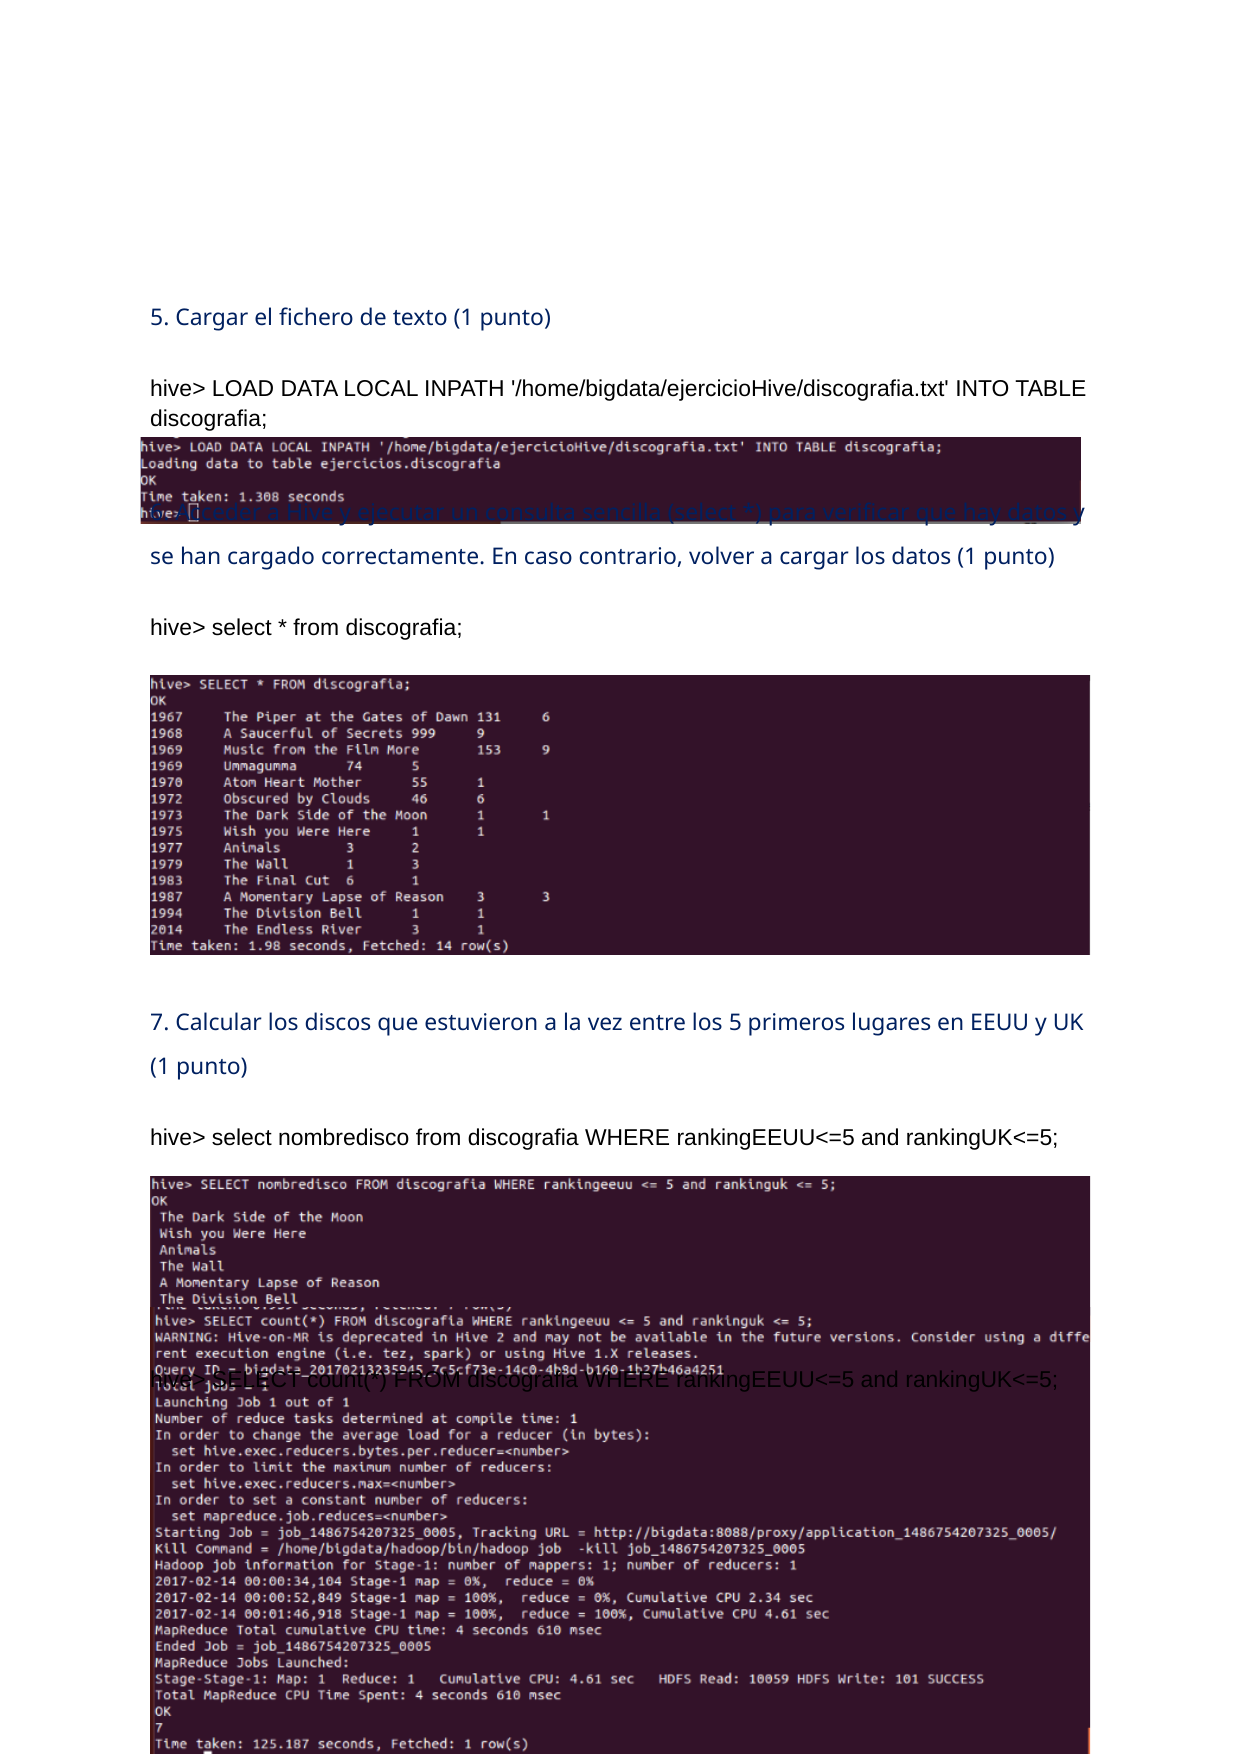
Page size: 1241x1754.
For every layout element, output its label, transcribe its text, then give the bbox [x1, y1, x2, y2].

text hive> select * from discografia; [150, 613, 1090, 640]
text 7. Calcular los discos que estuvieron a la vez entre los 5 primeros lugares en EEUU y UK (1 punto) [150, 1006, 1090, 1081]
text 6. Acceder a Hive y ejecutar un consulta sencilla (select *) para verificar que hay datos y se han cargado correctamente. En caso contrario, volver a cargar los datos (1 punto) [150, 496, 1090, 571]
text hive> LOAD DATA LOCAL INPATH '/home/bigdata/ejercicioHive/discografia.txt' INTO TABLE discografia; [150, 375, 1090, 432]
text 5. Cargar el fichero de texto (1 punto) [150, 301, 1090, 332]
text hive> select nombredisco from discografia WHERE rankingEEUU<=5 and rankingUK<=5; [150, 1124, 1090, 1150]
